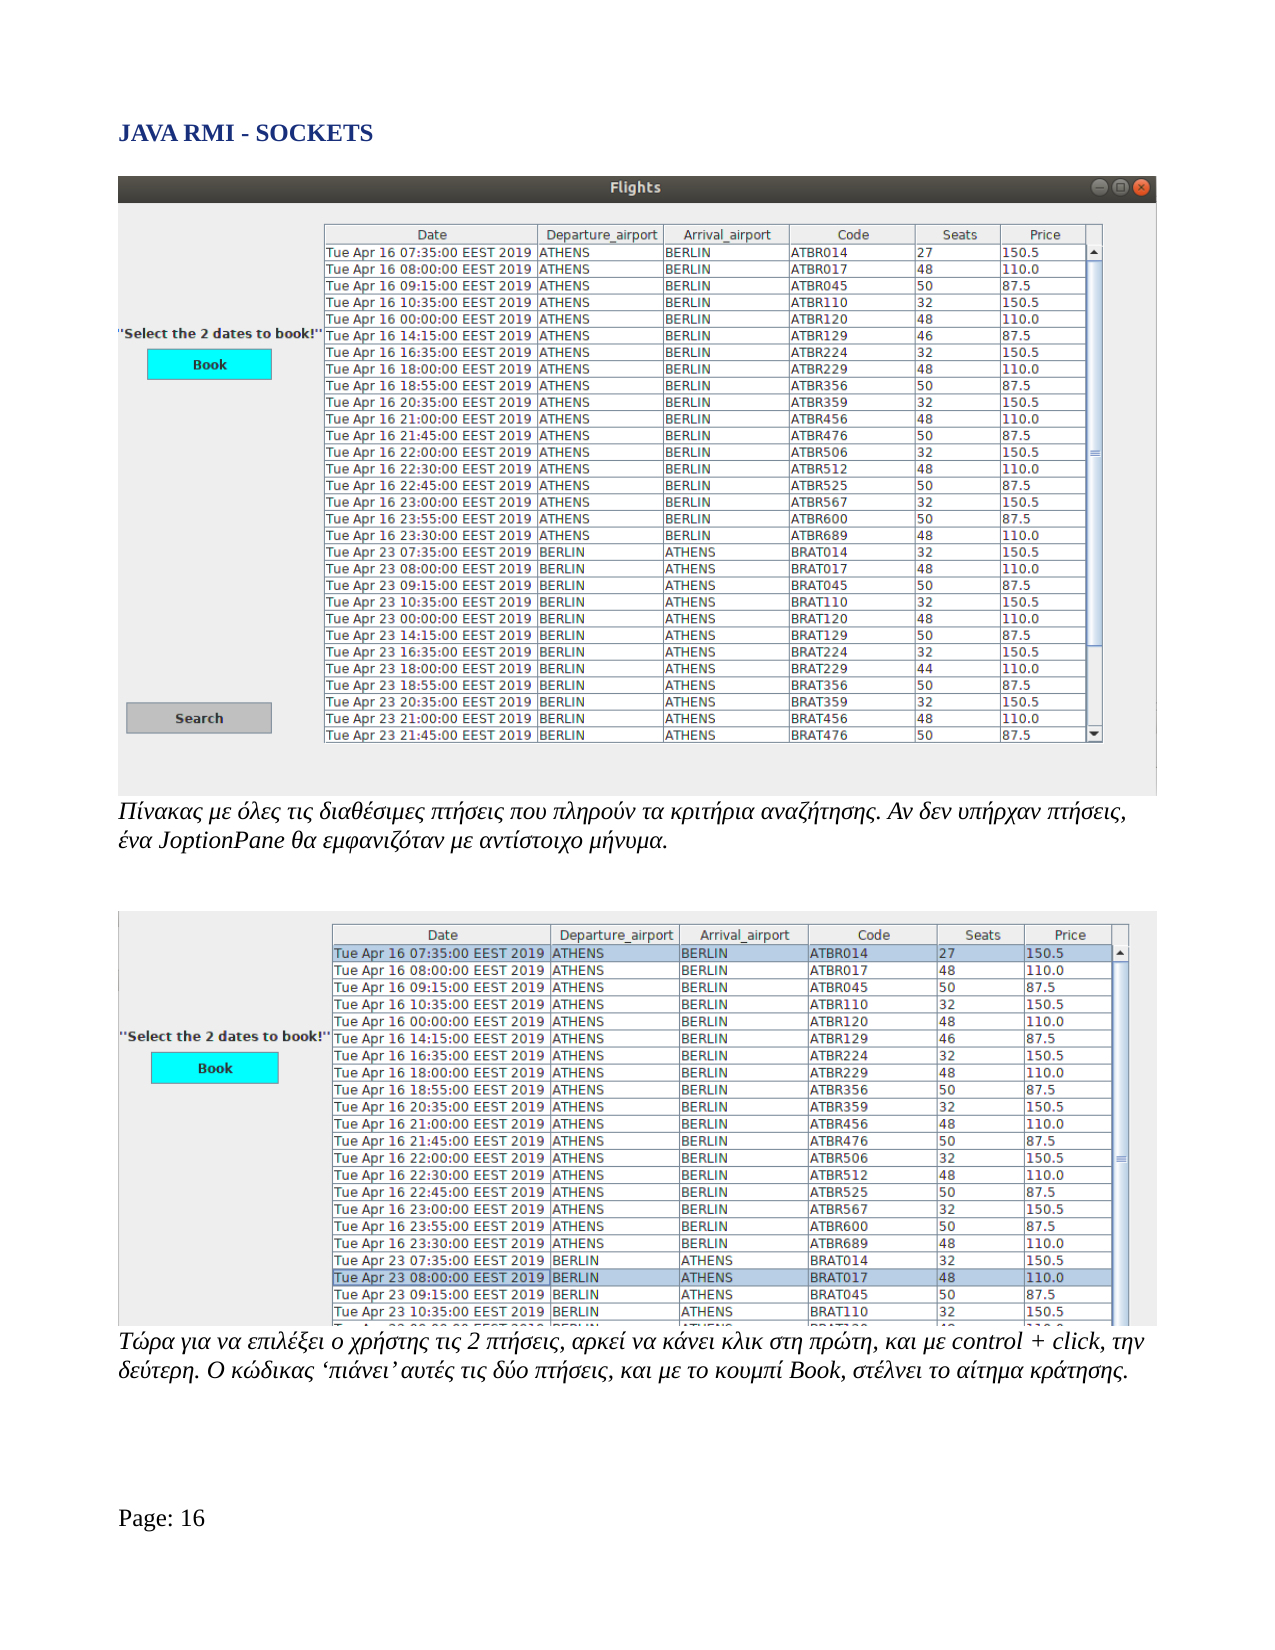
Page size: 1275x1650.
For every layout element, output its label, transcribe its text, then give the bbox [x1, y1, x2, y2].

text Τώρα για να επιλέξει ο χρήστης τις 2 πτήσεις, αρκεί να κάνει κλικ στη πρώτη, και με control + click, την δεύτερη. Ο κώδικας ‘πιάνει’ αυτές τις δύο πτήσεις, και με το κουμπί Book, στέλνει το αίτημα κράτησης. [118, 1326, 1157, 1383]
text Πίνακας με όλες τις διαθέσιμες πτήσεις που πληρούν τα κριτήρια αναζήτησης. Αν δεν υπήρχαν πτήσεις, ένα JoptionPane θα εμφανιζόταν με αντίστοιχο μήνυμα. [118, 796, 1157, 853]
picture [118, 911, 1157, 1326]
picture [118, 176, 1157, 796]
